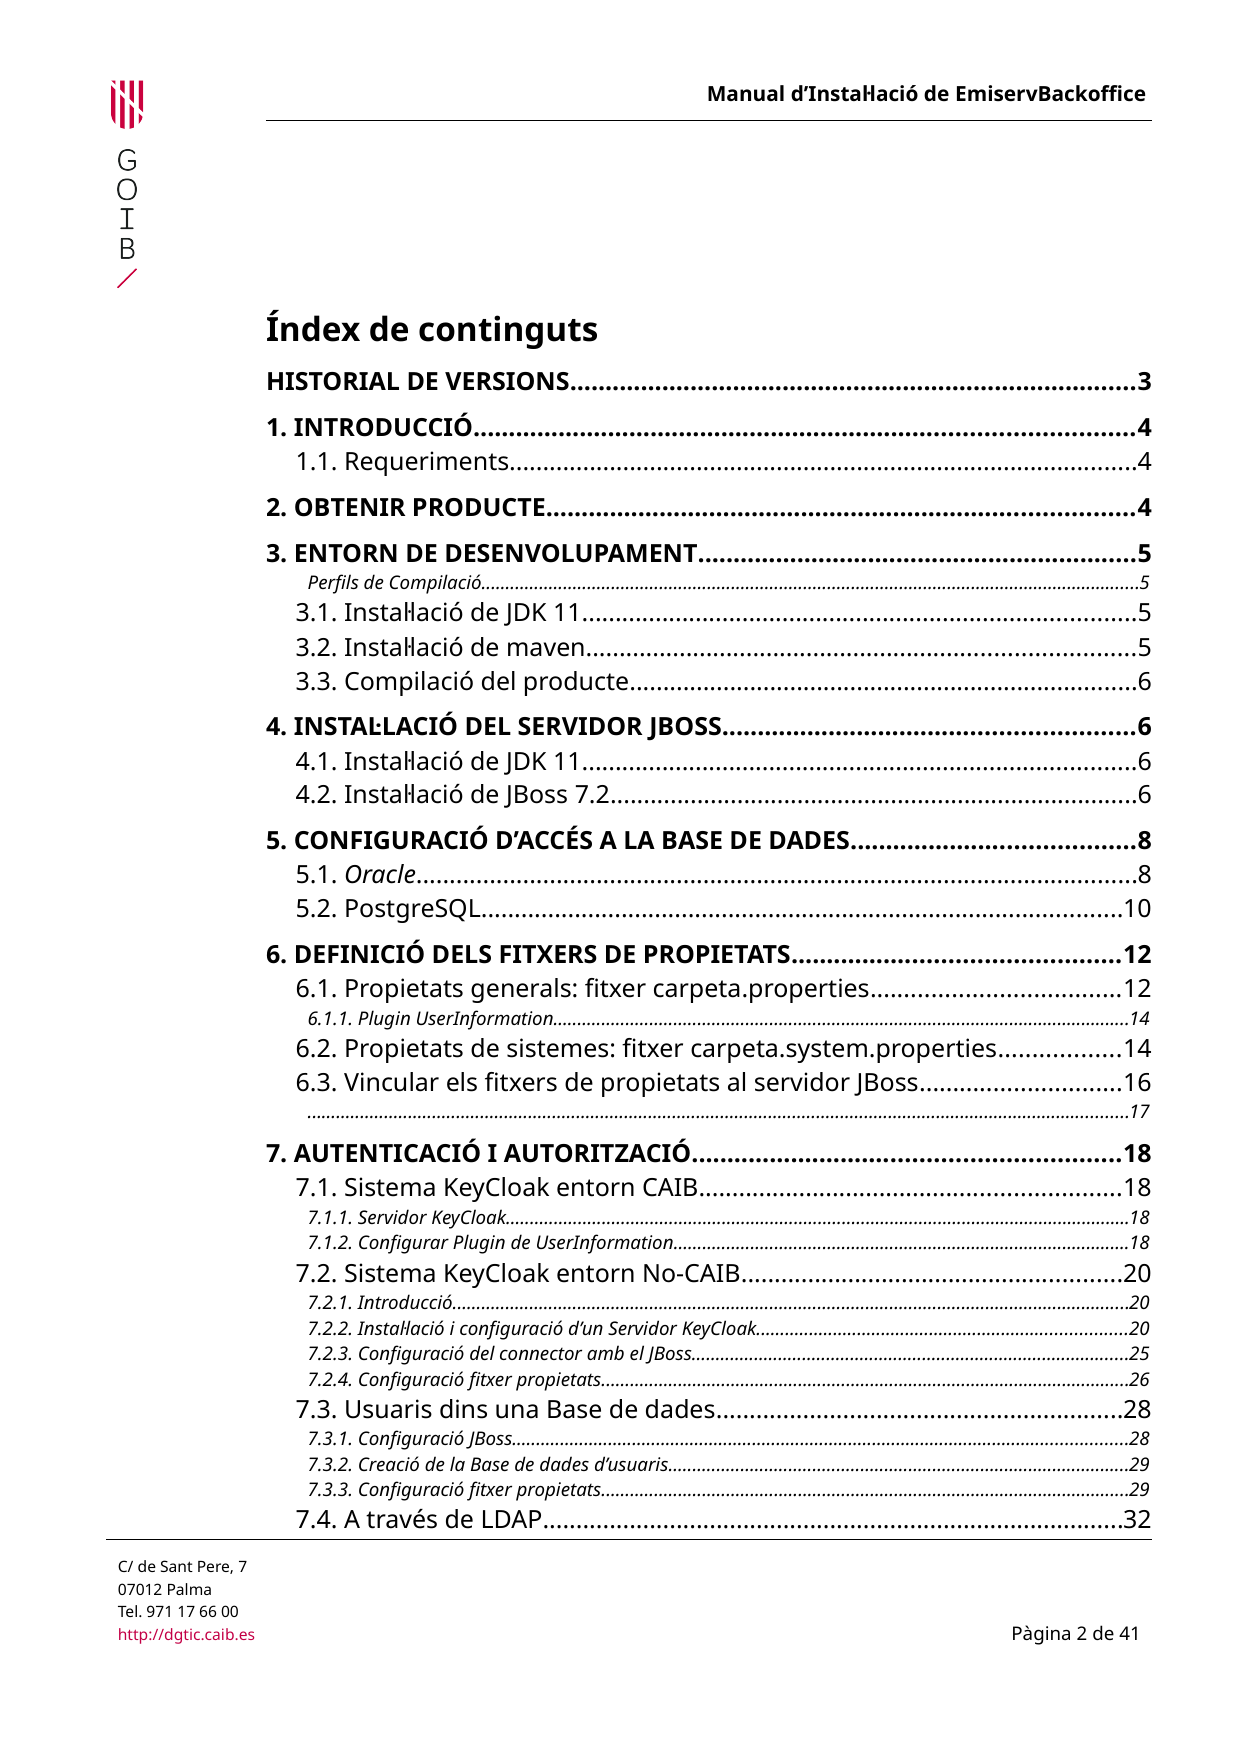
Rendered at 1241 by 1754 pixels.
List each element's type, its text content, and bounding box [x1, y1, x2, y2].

text 7.4. A través de LDAP 32 [295, 1502, 1152, 1536]
text 7.3. Usuaris dins una Base de dades 28 [295, 1391, 1152, 1425]
text 7.2.3. Configuració del connector amb el JBoss 25 [307, 1340, 1152, 1366]
text 7.2.1. Introducció 20 [307, 1289, 1152, 1315]
text 3.2. Instal·lació de maven 5 [295, 629, 1152, 663]
text Perfils de Compilació 5 [307, 569, 1152, 595]
picture [82, 57, 172, 319]
text 7.3.3. Configuració fitxer propietats 29 [307, 1476, 1152, 1502]
text 4.1. Instal·lació de JDK 11 6 [295, 743, 1152, 777]
text ... 17 [307, 1099, 1152, 1124]
text 7.1.1. Servidor KeyCloak 18 [307, 1204, 1152, 1230]
text 5.2. PostgreSQL 10 [295, 891, 1152, 925]
subtitle Índex de continguts [266, 306, 1152, 352]
text 3. Entorn de desenvolupament 5 [266, 536, 1152, 569]
text 1.1. Requeriments 4 [295, 444, 1152, 478]
text 3.3. Compilació del producte 6 [295, 663, 1152, 697]
text 5.1. Oracle 8 [295, 857, 1152, 891]
text 6. Definició dels fitxers de propietats 12 [266, 937, 1152, 971]
text 6.1. Propietats generals: fitxer carpeta.properties 12 [295, 971, 1152, 1005]
text 7.2.4. Configuració fitxer propietats 26 [307, 1366, 1152, 1391]
text 4.2. Instal·lació de JBoss 7.2 6 [295, 777, 1152, 811]
text 7.3.2. Creació de la Base de dades d’usuaris 29 [307, 1451, 1152, 1476]
text 6.2. Propietats de sistemes: fitxer carpeta.system.properties 14 [295, 1031, 1152, 1065]
text 7.3.1. Configuració JBoss 28 [307, 1425, 1152, 1451]
text 7.2.2. Instal·lació i configuració d’un Servidor KeyCloak 20 [307, 1315, 1152, 1340]
text 3.1. Instal·lació de JDK 11 5 [295, 595, 1152, 629]
text 1. Introducció 4 [266, 410, 1152, 444]
text 7. Autenticació i Autorització 18 [266, 1136, 1152, 1170]
text 7.1.2. Configurar Plugin de UserInformation 18 [307, 1230, 1152, 1255]
text 2. Obtenir producte 4 [266, 490, 1152, 524]
text 7.1. Sistema KeyCloak entorn CAIB 18 [295, 1170, 1152, 1204]
text 4. Instal·lació del Servidor JBOSS 6 [266, 709, 1152, 743]
text 5. Configuració d’accés a la Base de Dades 8 [266, 823, 1152, 857]
text 6.3. Vincular els fitxers de propietats al servidor JBoss 16 [295, 1065, 1152, 1099]
text 7.2. Sistema KeyCloak entorn No-CAIB 20 [295, 1255, 1152, 1289]
text 6.1.1. Plugin UserInformation 14 [307, 1005, 1152, 1031]
text Historial de versions 3 [266, 364, 1152, 398]
